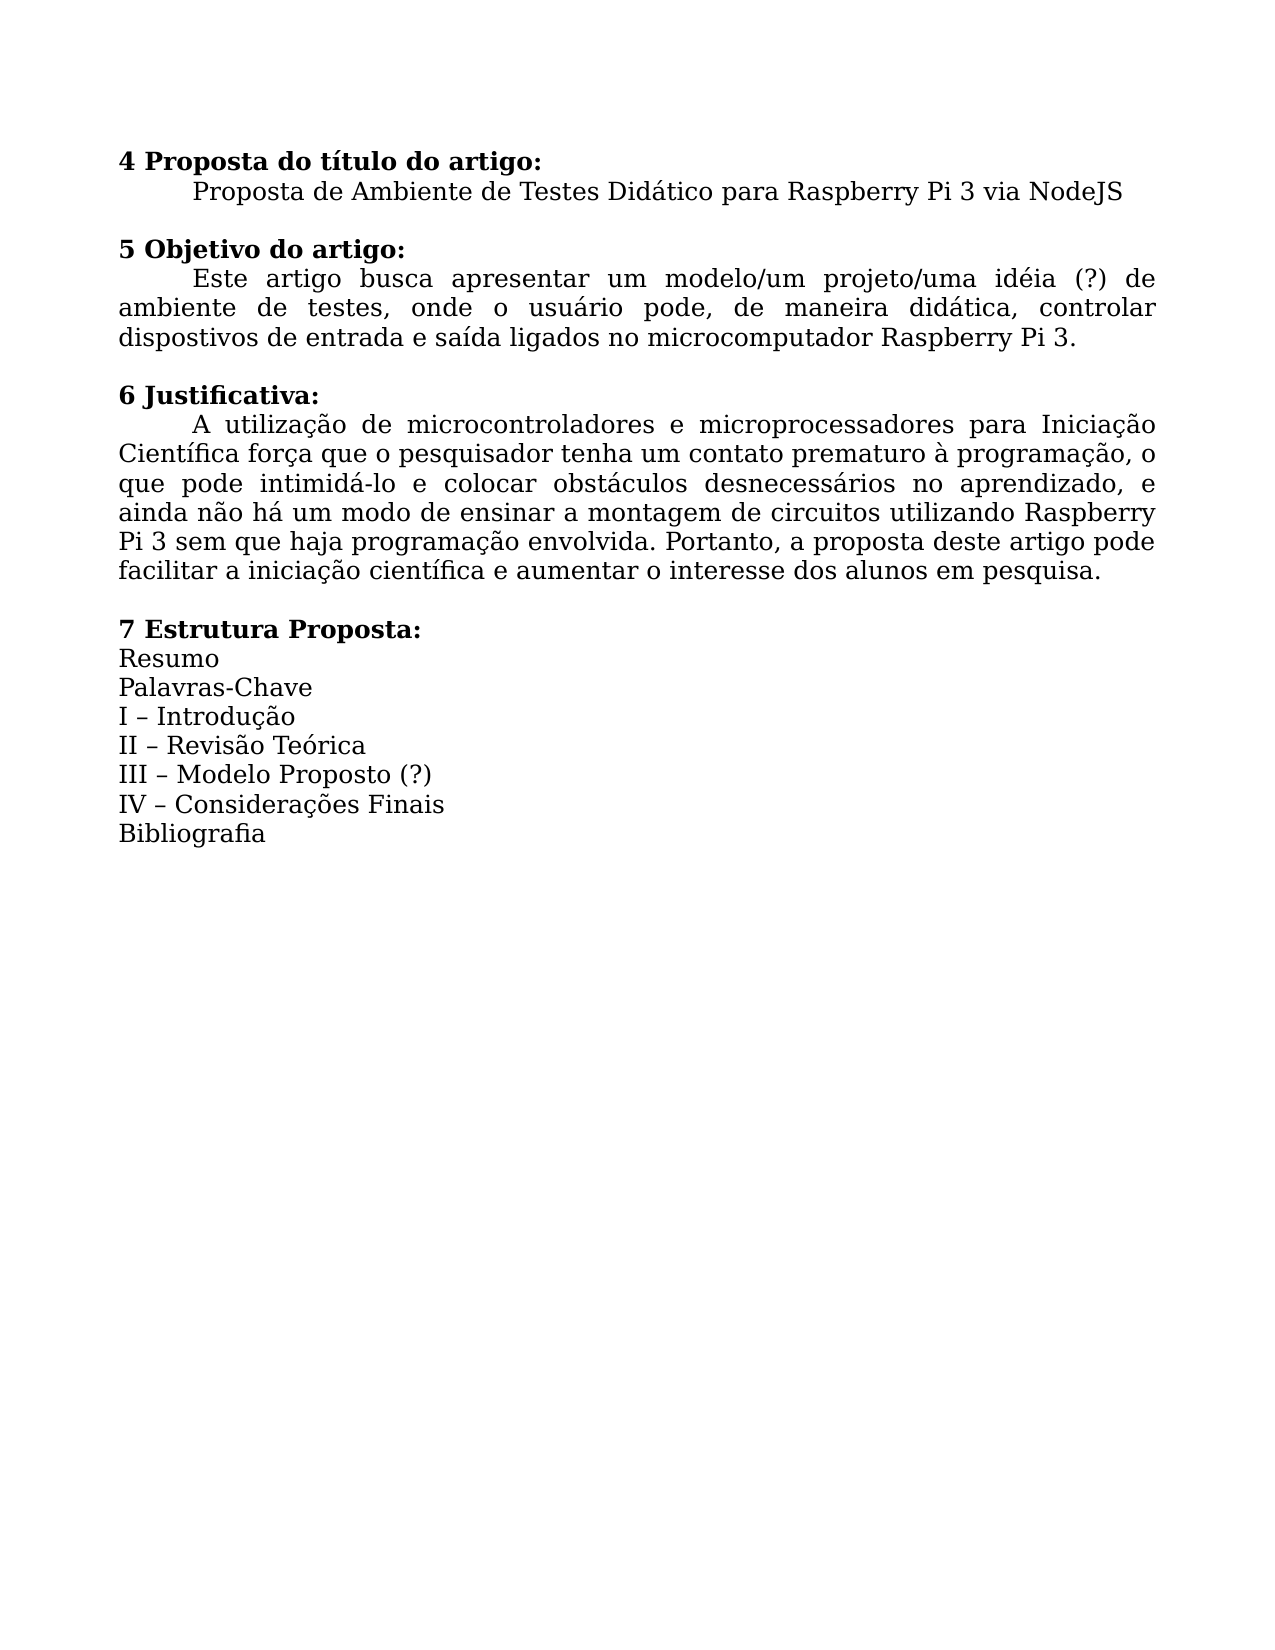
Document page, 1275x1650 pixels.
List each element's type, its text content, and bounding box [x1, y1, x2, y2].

text Palavras-Chave [118, 673, 1157, 702]
text 6 Justificativa: [118, 381, 1157, 410]
text A utilização de microcontroladores e microprocessadores para Iniciação Científica força que o pesquisador tenha um contato prematuro à programação, o que pode intimidá-lo e colocar obstáculos desnecessários no aprendizado, e ainda não há um modo de ensinar a montagem de circuitos utilizando Raspberry Pi 3 sem que haja programação envolvida. Portanto, a proposta deste artigo pode facilitar a iniciação científica e aumentar o interesse dos alunos em pesquisa. [118, 410, 1157, 585]
text Este artigo busca apresentar um modelo/um projeto/uma idéia (?) de ambiente de testes, onde o usuário pode, de maneira didática, controlar dispostivos de entrada e saída ligados no microcomputador Raspberry Pi 3. [118, 264, 1157, 352]
text 4 Proposta do título do artigo: [118, 147, 1157, 177]
text 7 Estrutura Proposta: [118, 614, 1157, 644]
text 5 Objetivo do artigo: [118, 235, 1157, 264]
text Proposta de Ambiente de Testes Didático para Raspberry Pi 3 via NodeJS [118, 177, 1157, 206]
text III – Modelo Proposto (?) [118, 761, 1157, 790]
text Bibliografia [118, 819, 1157, 848]
text IV – Considerações Finais [118, 790, 1157, 819]
text II – Revisão Teórica [118, 731, 1157, 761]
text Resumo [118, 644, 1157, 673]
text I – Introdução [118, 702, 1157, 731]
